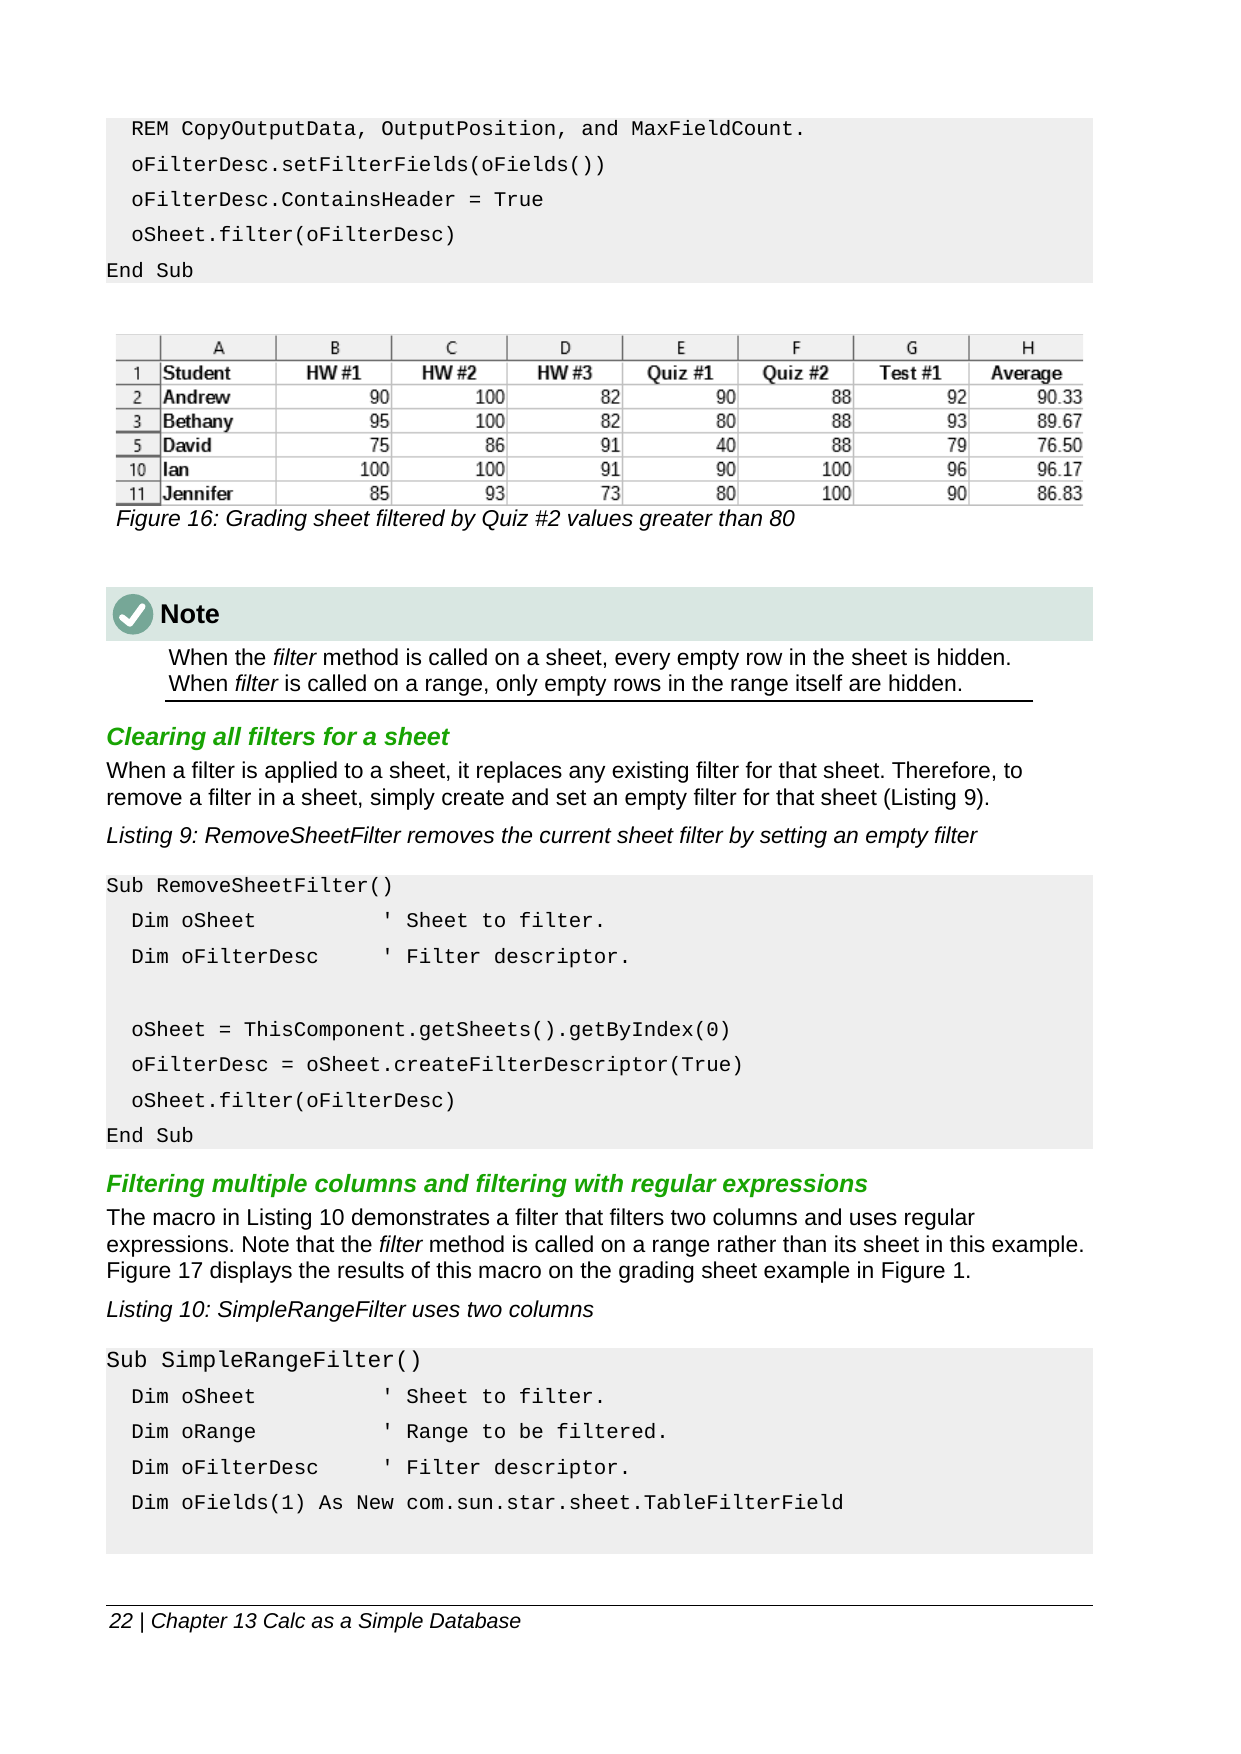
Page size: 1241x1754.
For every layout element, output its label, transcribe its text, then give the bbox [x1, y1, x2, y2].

text End Sub [106, 1125, 1093, 1149]
text oFilterDesc = oSheet.createFilterDescriptor(True) [106, 1054, 1093, 1078]
text REM CopyOutputData, OutputPosition, and MaxFieldCount. [106, 118, 1093, 142]
text Dim oSheet ' Sheet to filter. [106, 910, 1093, 934]
picture [115, 334, 1084, 506]
text oSheet.filter(oFilterDesc) [106, 1090, 1093, 1113]
text When a filter is applied to a sheet, it replaces any existing filter for that sheet. Therefore, to remove a filter in a sheet, simply create and set an empty filter for that sheet (Listing 9). [106, 757, 1093, 810]
subtitle Clearing all filters for a sheet [106, 722, 1093, 751]
text When the filter method is called on a sheet, every empty row in the sheet is hidden. When filter is called on a range, only empty rows in the range itself are hidden. [165, 641, 1033, 700]
text Dim oSheet ' Sheet to filter. [106, 1386, 1093, 1410]
text Dim oFilterDesc ' Filter descriptor. [106, 946, 1093, 969]
text Dim oFilterDesc ' Filter descriptor. [106, 1457, 1093, 1481]
text Dim oFields(1) As New com.sun.star.sheet.TableFilterField [106, 1492, 1093, 1516]
text End Sub [106, 260, 1093, 283]
text oFilterDesc.setFilterFields(oFields()) [106, 153, 1093, 177]
text Figure 16: Grading sheet filtered by Quiz #2 values greater than 80 [116, 506, 1083, 531]
text oSheet = ThisComponent.getSheets().getByIndex(0) [106, 1019, 1093, 1043]
text Listing 9: RemoveSheetFilter removes the current sheet filter by setting an empty filter [106, 822, 1093, 849]
text oSheet.filter(oFilterDesc) [106, 224, 1093, 248]
text oFilterDesc.ContainsHeader = True [106, 189, 1093, 213]
subtitle Note [106, 587, 1093, 641]
text Sub SimpleRangeFilter() [106, 1348, 1093, 1374]
text Dim oRange ' Range to be filtered. [106, 1422, 1093, 1445]
text Listing 10: SimpleRangeFilter uses two columns [106, 1296, 1093, 1322]
text The macro in Listing 10 demonstrates a filter that filters two columns and uses regular expressions. Note that the filter method is called on a range rather than its sheet in this example. Figure 17 displays the results of this macro on the grading sheet example in Figure 1. [106, 1204, 1093, 1283]
subtitle Filtering multiple columns and filtering with regular expressions [106, 1169, 1093, 1198]
text Sub RemoveSheetFilter() [106, 875, 1093, 899]
